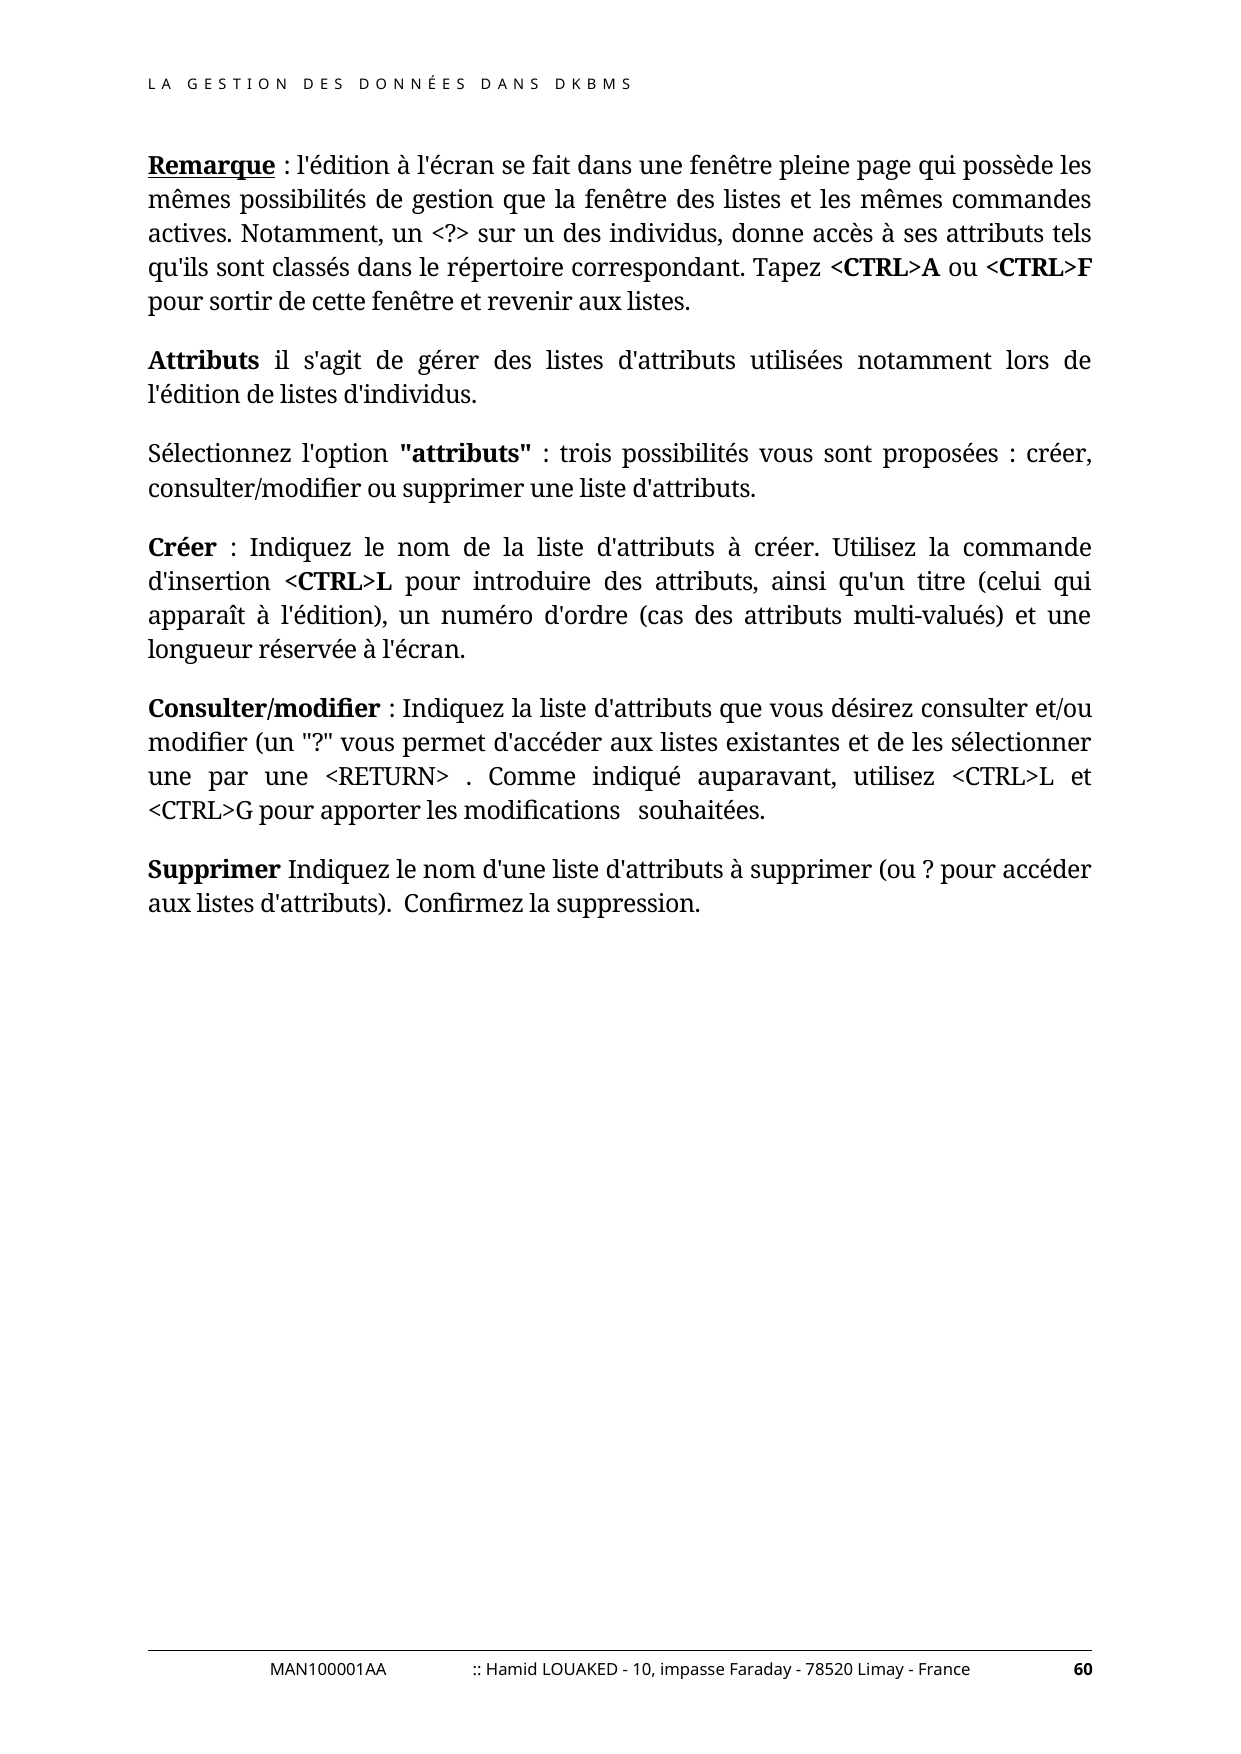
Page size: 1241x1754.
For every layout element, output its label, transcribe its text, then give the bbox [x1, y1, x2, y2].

text Sélectionnez l'option "attributs" : trois possibilités vous sont proposées : créer, consulter/modifier ou supprimer une liste d'attributs. [148, 436, 1092, 504]
text Créer : Indiquez le nom de la liste d'attributs à créer. Utilisez la commande d'insertion <CTRL>L pour introduire des attributs, ainsi qu'un titre (celui qui apparaît à l'édition), un numéro d'ordre (cas des attributs multi-valués) et une longueur réservée à l'écran. [148, 529, 1092, 666]
text Consulter/modifier : Indiquez la liste d'attributs que vous désirez consulter et/ou modifier (un "?" vous permet d'accéder aux listes existantes et de les sélectionner une par une <RETURN> . Comme indiqué auparavant, utilisez <CTRL>L et <CTRL>G pour apporter les modifications souhaitées. [148, 691, 1092, 827]
text Remarque : l'édition à l'écran se fait dans une fenêtre pleine page qui possède les mêmes possibilités de gestion que la fenêtre des listes et les mêmes commandes actives. Notamment, un <?> sur un des individus, donne accès à ses attributs tels qu'ils sont classés dans le répertoire correspondant. Tapez <CTRL>A ou <CTRL>F pour sortir de cette fenêtre et revenir aux listes. [148, 148, 1092, 318]
text Supprimer Indiquez le nom d'une liste d'attributs à supprimer (ou ? pour accéder aux listes d'attributs). Confirmez la suppression. [148, 852, 1092, 920]
text Attributs il s'agit de gérer des listes d'attributs utilisées notamment lors de l'édition de listes d'individus. [148, 343, 1092, 411]
